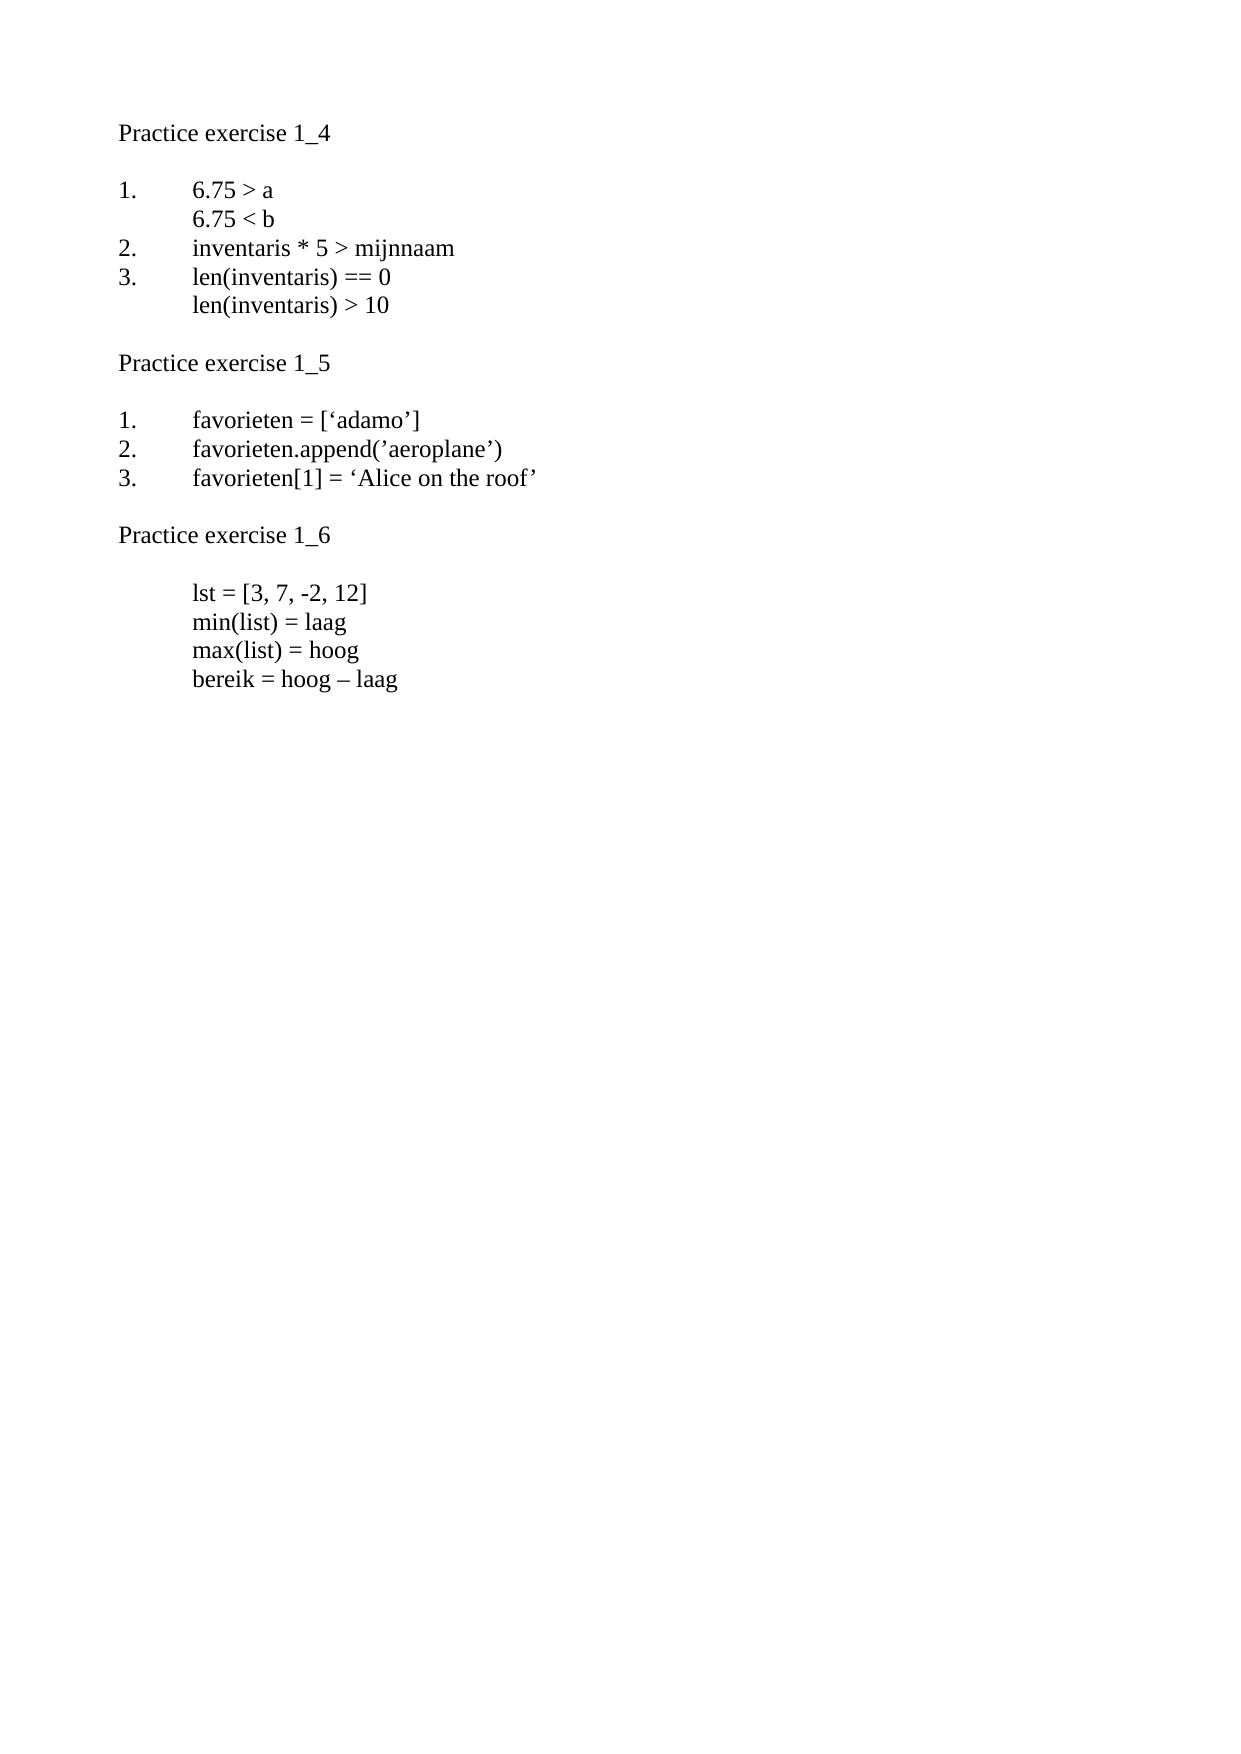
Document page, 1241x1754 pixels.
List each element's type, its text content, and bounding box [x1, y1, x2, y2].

text 3. favorieten[1] = ‘Alice on the roof’ [118, 463, 1122, 492]
text Practice exercise 1_4 [118, 118, 1122, 147]
text min(list) = laag [118, 607, 1122, 636]
text 6.75 < b [118, 204, 1122, 233]
text Practice exercise 1_6 [118, 521, 1122, 549]
text bereik = hoog – laag [118, 664, 1122, 693]
text 1. 6.75 > a [118, 176, 1122, 204]
text len(inventaris) > 10 [118, 291, 1122, 319]
text 3. len(inventaris) == 0 [118, 262, 1122, 291]
text max(list) = hoog [118, 636, 1122, 664]
text 2. favorieten.append(’aeroplane’) [118, 434, 1122, 463]
text 1. favorieten = [‘adamo’] [118, 406, 1122, 434]
text 2. inventaris * 5 > mijnnaam [118, 233, 1122, 262]
text Practice exercise 1_5 [118, 348, 1122, 377]
text lst = [3, 7, -2, 12] [118, 578, 1122, 607]
